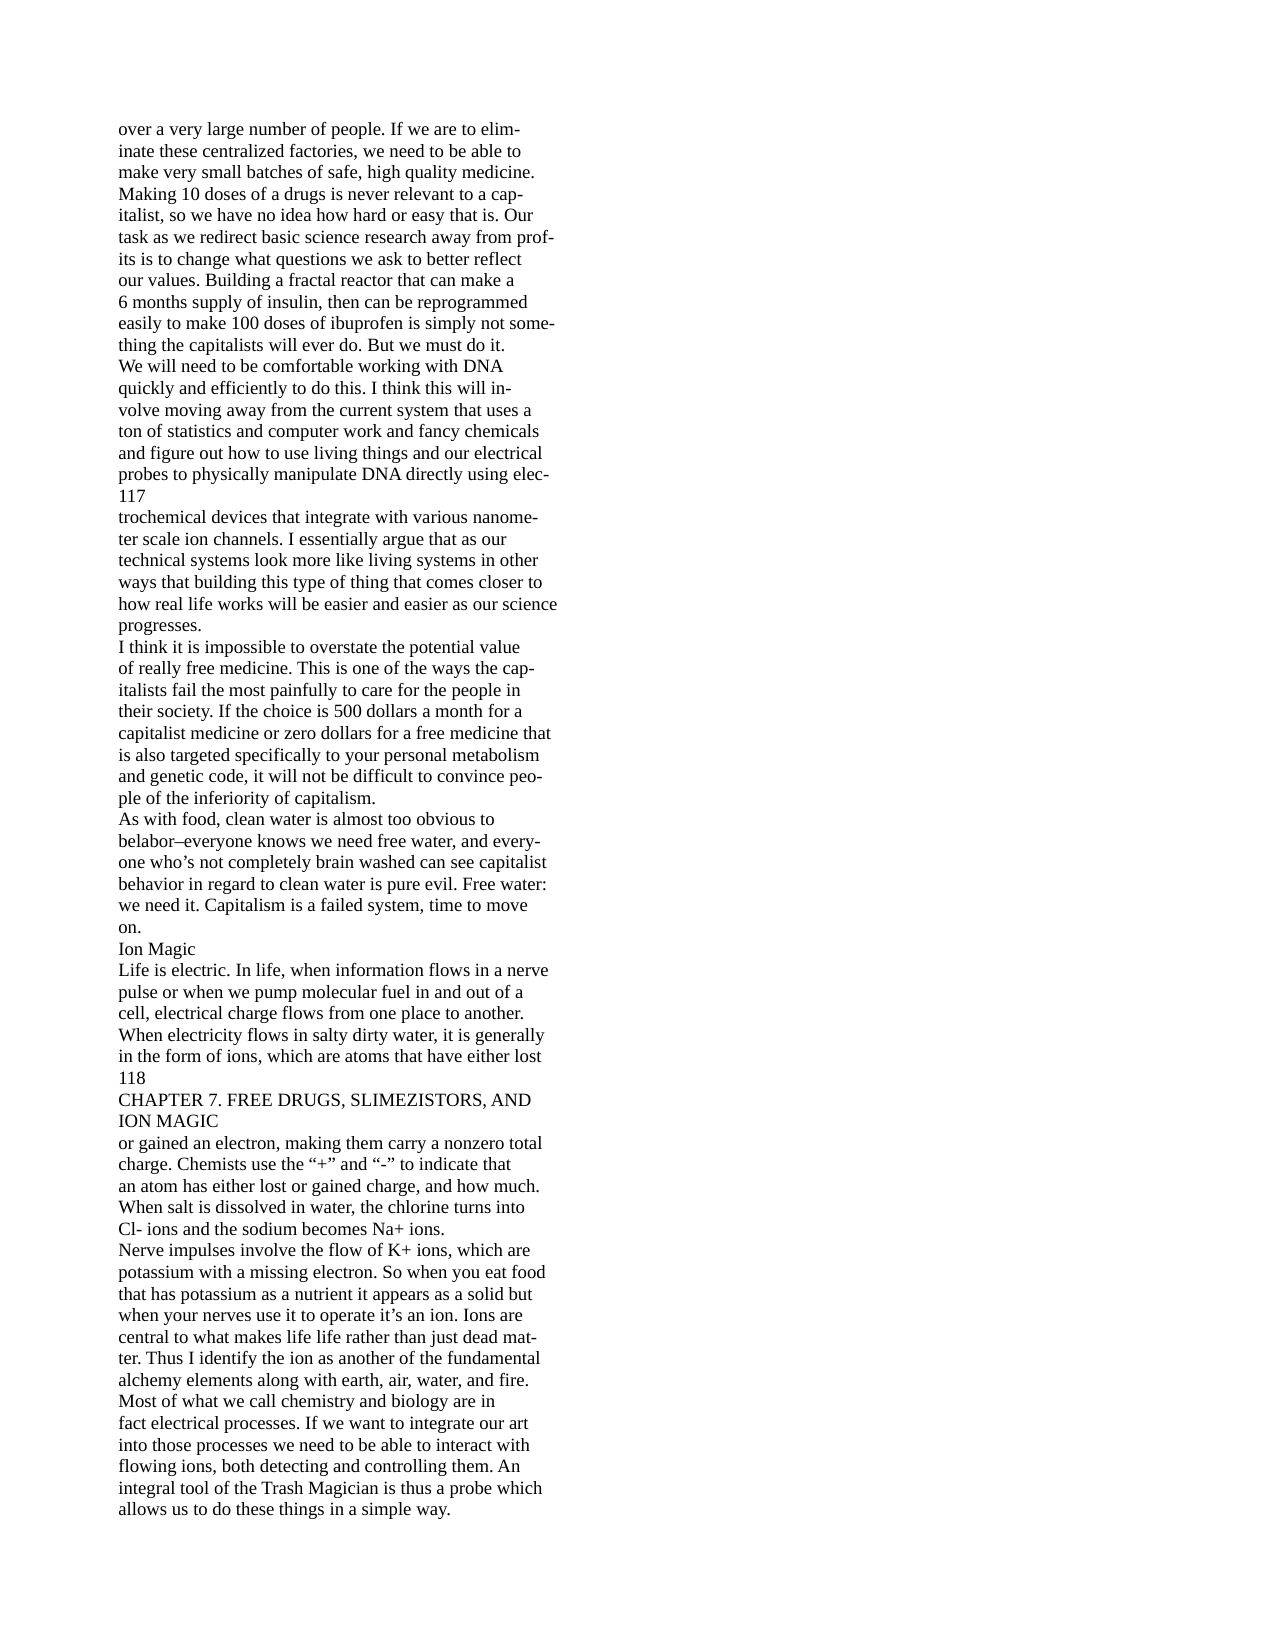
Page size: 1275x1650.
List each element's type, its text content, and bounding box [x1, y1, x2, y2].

text 118 [118, 1067, 1157, 1088]
text ION MAGIC [118, 1110, 1157, 1132]
text Most of what we call chemistry and biology are in [118, 1390, 1157, 1412]
text technical systems look more like living systems in other [118, 549, 1157, 571]
text its is to change what questions we ask to better reflect [118, 247, 1157, 269]
text thing the capitalists will ever do. But we must do it. [118, 334, 1157, 355]
text cell, electrical charge flows from one place to another. [118, 1002, 1157, 1024]
text one who’s not completely brain washed can see capitalist [118, 851, 1157, 873]
text probes to physically manipulate DNA directly using elec- [118, 463, 1157, 485]
text trochemical devices that integrate with various nanome- [118, 506, 1157, 528]
text allows us to do these things in a simple way. [118, 1498, 1157, 1520]
text we need it. Capitalism is a failed system, time to move [118, 894, 1157, 916]
text quickly and efficiently to do this. I think this will in- [118, 377, 1157, 398]
text that has potassium as a nutrient it appears as a solid but [118, 1282, 1157, 1304]
text ter scale ion channels. I essentially argue that as our [118, 528, 1157, 549]
text when your nerves use it to operate it’s an ion. Ions are [118, 1304, 1157, 1326]
text Ion Magic [118, 937, 1157, 959]
text Cl- ions and the sodium becomes Na+ ions. [118, 1218, 1157, 1239]
text capitalist medicine or zero dollars for a free medicine that [118, 722, 1157, 743]
text flowing ions, both detecting and controlling them. An [118, 1455, 1157, 1477]
text behavior in regard to clean water is pure evil. Free water: [118, 873, 1157, 894]
text in the form of ions, which are atoms that have either lost [118, 1045, 1157, 1067]
text is also targeted specifically to your personal metabolism [118, 743, 1157, 765]
text make very small batches of safe, high quality medicine. [118, 161, 1157, 183]
text As with food, clean water is almost too obvious to [118, 808, 1157, 830]
text our values. Building a fractal reactor that can make a [118, 269, 1157, 291]
text inate these centralized factories, we need to be able to [118, 140, 1157, 161]
text and genetic code, it will not be difficult to convince peo- [118, 765, 1157, 787]
text When salt is dissolved in water, the chlorine turns into [118, 1196, 1157, 1218]
text ter. Thus I identify the ion as another of the fundamental [118, 1347, 1157, 1369]
text central to what makes life life rather than just dead mat- [118, 1326, 1157, 1347]
text volve moving away from the current system that uses a [118, 398, 1157, 420]
text We will need to be comfortable working with DNA [118, 355, 1157, 377]
text I think it is impossible to overstate the potential value [118, 636, 1157, 657]
text Making 10 doses of a drugs is never relevant to a cap- [118, 183, 1157, 204]
text progresses. [118, 614, 1157, 636]
text their society. If the choice is 500 dollars a month for a [118, 700, 1157, 722]
text 6 months supply of insulin, then can be reprogrammed [118, 291, 1157, 312]
text potassium with a missing electron. So when you eat food [118, 1261, 1157, 1282]
text task as we redirect basic science research away from prof- [118, 226, 1157, 247]
text easily to make 100 doses of ibuprofen is simply not some- [118, 312, 1157, 334]
text ways that building this type of thing that comes closer to [118, 571, 1157, 592]
text ton of statistics and computer work and fancy chemicals [118, 420, 1157, 442]
text 117 [118, 485, 1157, 506]
text how real life works will be easier and easier as our science [118, 592, 1157, 614]
text on. [118, 916, 1157, 937]
text or gained an electron, making them carry a nonzero total [118, 1132, 1157, 1153]
text italist, so we have no idea how hard or easy that is. Our [118, 204, 1157, 226]
text charge. Chemists use the “+” and “-” to indicate that [118, 1153, 1157, 1175]
text of really free medicine. This is one of the ways the cap- [118, 657, 1157, 679]
text belabor–everyone knows we need free water, and every- [118, 830, 1157, 851]
text Nerve impulses involve the flow of K+ ions, which are [118, 1239, 1157, 1261]
text integral tool of the Trash Magician is thus a probe which [118, 1477, 1157, 1498]
text into those processes we need to be able to interact with [118, 1433, 1157, 1455]
text and figure out how to use living things and our electrical [118, 442, 1157, 463]
text italists fail the most painfully to care for the people in [118, 679, 1157, 700]
text an atom has either lost or gained charge, and how much. [118, 1175, 1157, 1196]
text over a very large number of people. If we are to elim- [118, 118, 1157, 140]
text When electricity flows in salty dirty water, it is generally [118, 1024, 1157, 1045]
text ple of the inferiority of capitalism. [118, 787, 1157, 808]
text Life is electric. In life, when information flows in a nerve [118, 959, 1157, 981]
text fact electrical processes. If we want to integrate our art [118, 1412, 1157, 1433]
text CHAPTER 7. FREE DRUGS, SLIMEZISTORS, AND [118, 1088, 1157, 1110]
text alchemy elements along with earth, air, water, and fire. [118, 1369, 1157, 1390]
text pulse or when we pump molecular fuel in and out of a [118, 981, 1157, 1002]
